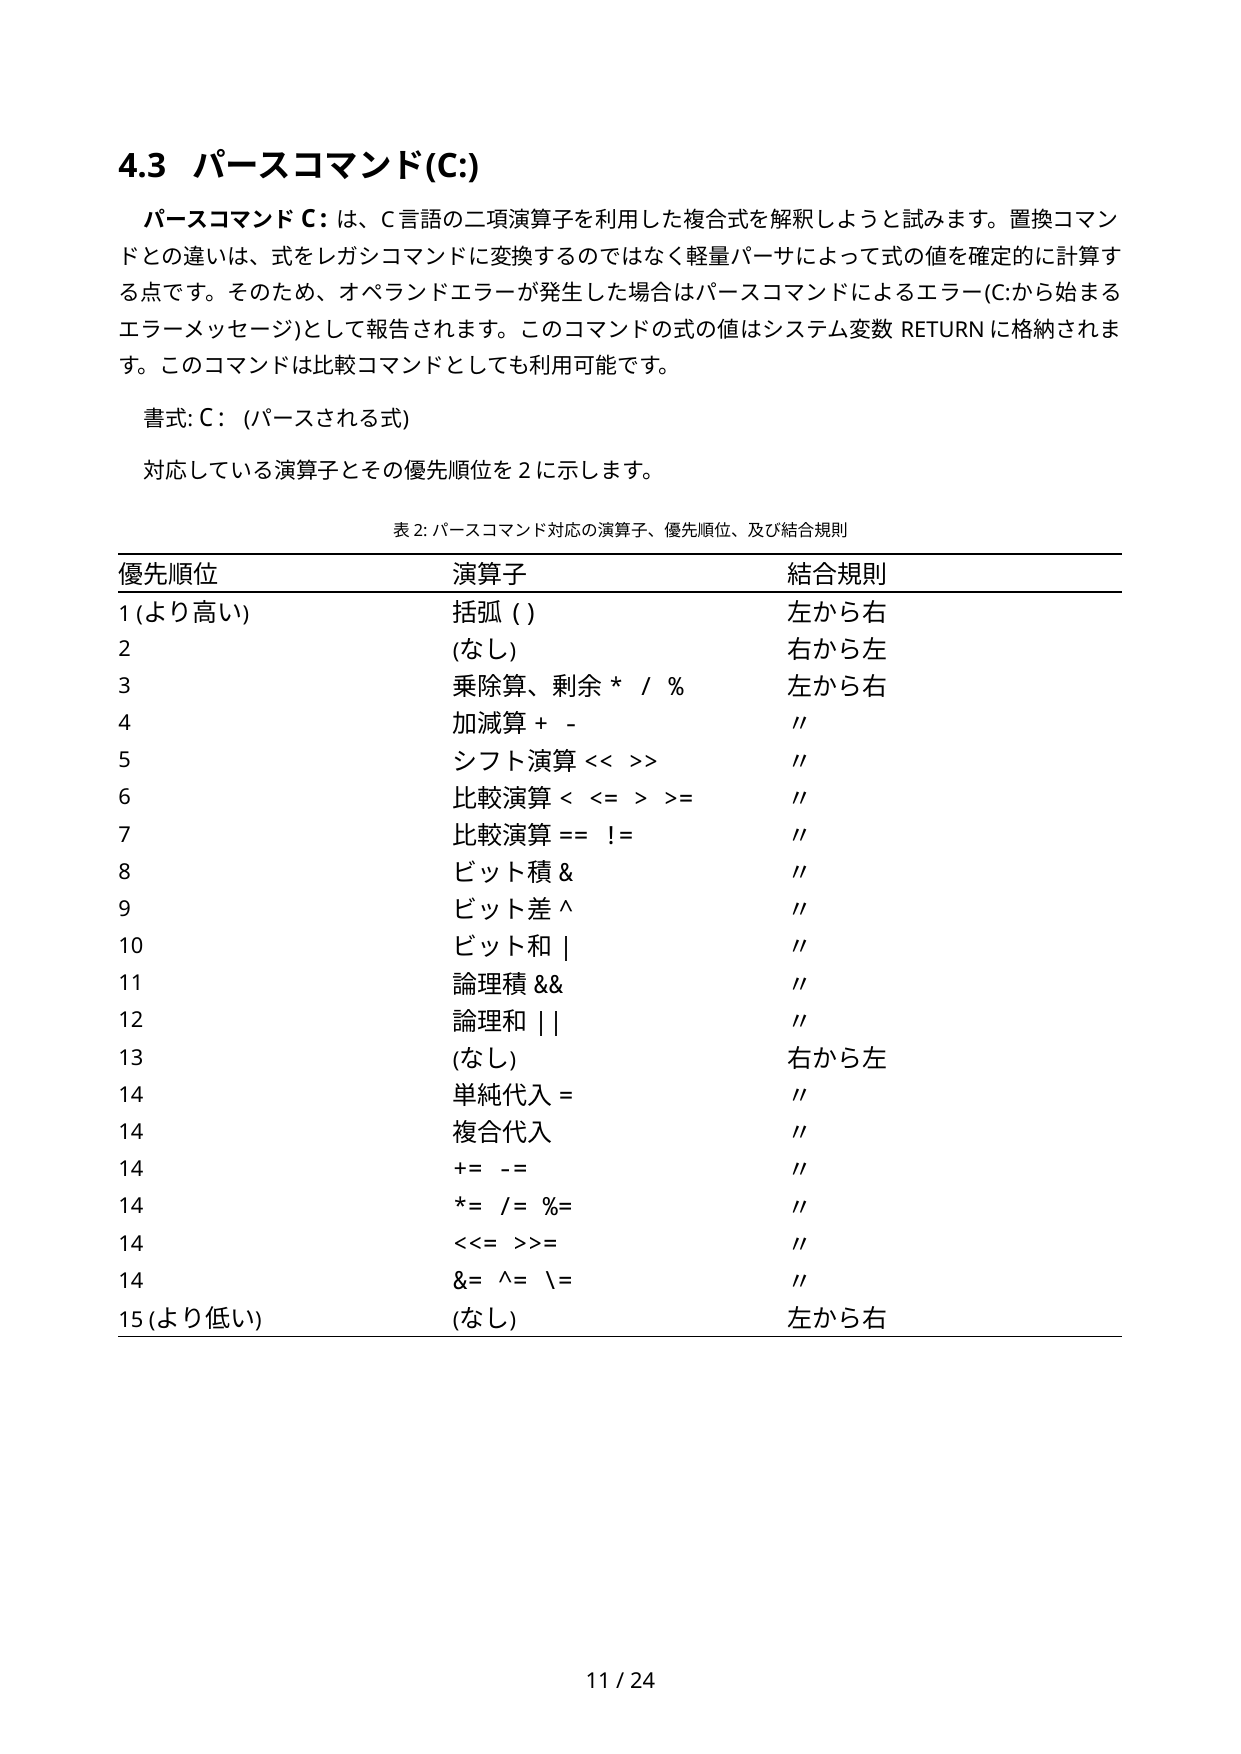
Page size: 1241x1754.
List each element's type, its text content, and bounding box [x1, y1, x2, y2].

table_cell 15 (より低い) [118, 1298, 453, 1336]
table_cell *= /= %= [453, 1187, 787, 1224]
table_cell 左から右 [788, 666, 1122, 703]
table_cell 〃 [788, 964, 1122, 1001]
table_cell 11 [118, 964, 453, 1001]
table_cell 3 [118, 666, 453, 703]
table_cell 論理積 && [453, 964, 787, 1001]
table_cell &= ^= \= [453, 1261, 787, 1298]
table_cell 12 [118, 1001, 453, 1038]
table_cell 〃 [788, 1187, 1122, 1224]
table_cell 〃 [788, 1075, 1122, 1112]
table_cell 14 [118, 1261, 453, 1298]
table_cell 加減算 + - [453, 703, 787, 741]
table_cell (なし) [453, 1038, 787, 1075]
table_cell 〃 [788, 815, 1122, 852]
table_cell 14 [118, 1075, 453, 1112]
table_cell += -= [453, 1150, 787, 1187]
table_header 演算子 [453, 555, 787, 591]
table_cell 8 [118, 852, 453, 889]
table_cell ビット差 ^ [453, 889, 787, 926]
text 書式: C: (パースされる式) [118, 399, 1122, 433]
table_cell 比較演算 < <= > >= [453, 778, 787, 815]
table_header 優先順位 [118, 555, 453, 591]
table_cell 10 [118, 926, 453, 964]
table_cell 14 [118, 1224, 453, 1261]
table_cell 〃 [788, 1261, 1122, 1298]
table_cell 〃 [788, 926, 1122, 964]
table_cell 〃 [788, 1150, 1122, 1187]
table_cell 比較演算 == != [453, 815, 787, 852]
subtitle パースコマンド(C:) [118, 139, 1122, 188]
table_cell 乗除算、剰余 * / % [453, 666, 787, 703]
text 表 2: パースコマンド対応の演算子、優先順位、及び結合規則 [118, 517, 1122, 541]
table_cell 14 [118, 1187, 453, 1224]
table_cell 6 [118, 778, 453, 815]
table_cell 左から右 [788, 1298, 1122, 1336]
table_cell 〃 [788, 889, 1122, 926]
table_cell 4 [118, 703, 453, 741]
table_cell <<= >>= [453, 1224, 787, 1261]
table_cell 14 [118, 1150, 453, 1187]
table_cell 〃 [788, 703, 1122, 741]
table_cell 1 (より高い) [118, 593, 453, 629]
table_cell 13 [118, 1038, 453, 1075]
table_cell 右から左 [788, 1038, 1122, 1075]
table_cell 14 [118, 1113, 453, 1149]
table_cell 〃 [788, 1224, 1122, 1261]
table_cell 〃 [788, 1001, 1122, 1038]
table_cell 〃 [788, 1113, 1122, 1149]
text 対応している演算子とその優先順位を表 2に示します。 [118, 453, 1122, 485]
table_cell ビット積 & [453, 852, 787, 889]
table_cell 括弧 () [453, 593, 787, 629]
table_cell 左から右 [788, 593, 1122, 629]
table_cell 〃 [788, 778, 1122, 815]
table_cell 右から左 [788, 629, 1122, 666]
text パースコマンド C: は、C言語の二項演算子を利用した複合式を解釈しようと試みます。置換コマンドとの違いは、式をレガシコマンドに変換するのではなく軽量パーサによって式の値を確定的に計算する点です。そのため、オペランドエラーが発生した場合はパースコマンドによるエラー(C:から始まるエラーメッセージ)として報告されます。このコマンドの式の値はシステム変数RETURNに格納されます。このコマンドは比較コマンドとしても利用可能です。 [118, 200, 1122, 380]
table_cell 7 [118, 815, 453, 852]
table_cell 〃 [788, 741, 1122, 778]
table_header 結合規則 [788, 555, 1122, 591]
table_cell 9 [118, 889, 453, 926]
table_cell ビット和 | [453, 926, 787, 964]
table_cell 論理和 || [453, 1001, 787, 1038]
table_cell (なし) [453, 629, 787, 666]
table_cell 単純代入 = [453, 1075, 787, 1112]
table_cell シフト演算 << >> [453, 741, 787, 778]
table_cell (なし) [453, 1298, 787, 1336]
table_cell 2 [118, 629, 453, 666]
table_cell 〃 [788, 852, 1122, 889]
table_cell 5 [118, 741, 453, 778]
table_cell 複合代入 [453, 1113, 787, 1149]
